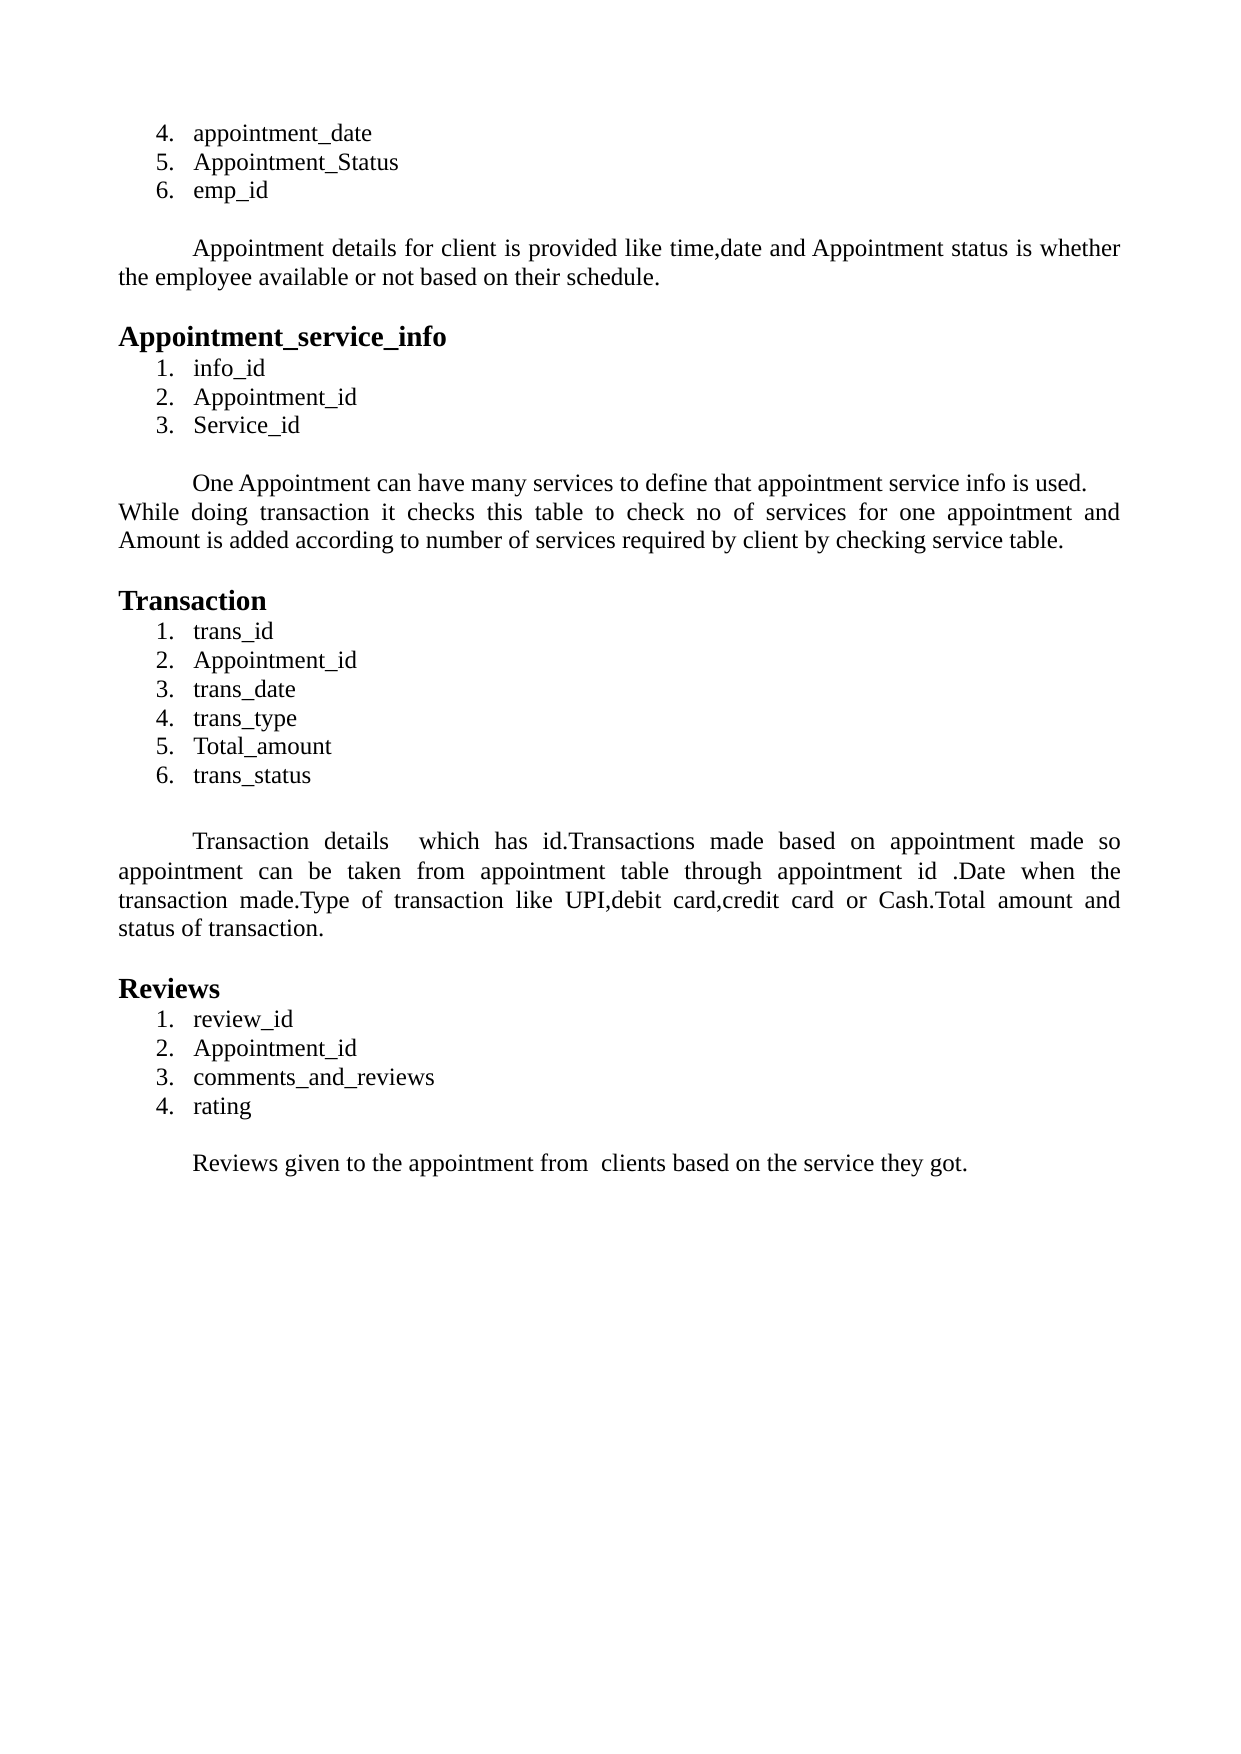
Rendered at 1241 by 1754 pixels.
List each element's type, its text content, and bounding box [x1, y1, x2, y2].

list Total_amount [156, 731, 1122, 760]
list appointment_date [156, 118, 1122, 147]
text Appointment_service_info [118, 319, 1122, 353]
text Reviews given to the appointment from clients based on the service they got. [118, 1148, 1122, 1177]
list Appointment_id [156, 382, 1122, 410]
text Transaction details which has id.Transactions made based on appointment made so appointment can be taken from appointment table through appointment id .Date when the transaction made.Type of transaction like UPI,debit card,credit card or Cash.Total amount and status of transaction. [118, 822, 1122, 942]
text While doing transaction it checks this table to check no of services for one appointment and Amount is added according to number of services required by client by checking service table. [118, 497, 1122, 554]
list review_id [156, 1004, 1122, 1033]
list trans_type [156, 703, 1122, 731]
list Appointment_id [156, 1033, 1122, 1062]
text Appointment details for client is provided like time,date and Appointment status is whether the employee available or not based on their schedule. [118, 233, 1122, 291]
list Service_id [156, 410, 1122, 439]
text One Appointment can have many services to define that appointment service info is used. [118, 468, 1122, 497]
list comments_and_reviews [156, 1062, 1122, 1091]
list info_id [156, 353, 1122, 382]
list trans_date [156, 674, 1122, 703]
list rating [156, 1091, 1122, 1119]
list Appointment_Status [156, 147, 1122, 176]
list trans_status [156, 760, 1122, 789]
text Reviews [118, 971, 1122, 1004]
list Appointment_id [156, 645, 1122, 674]
text Transaction [118, 583, 1122, 616]
list trans_id [156, 616, 1122, 645]
list emp_id [156, 176, 1122, 204]
